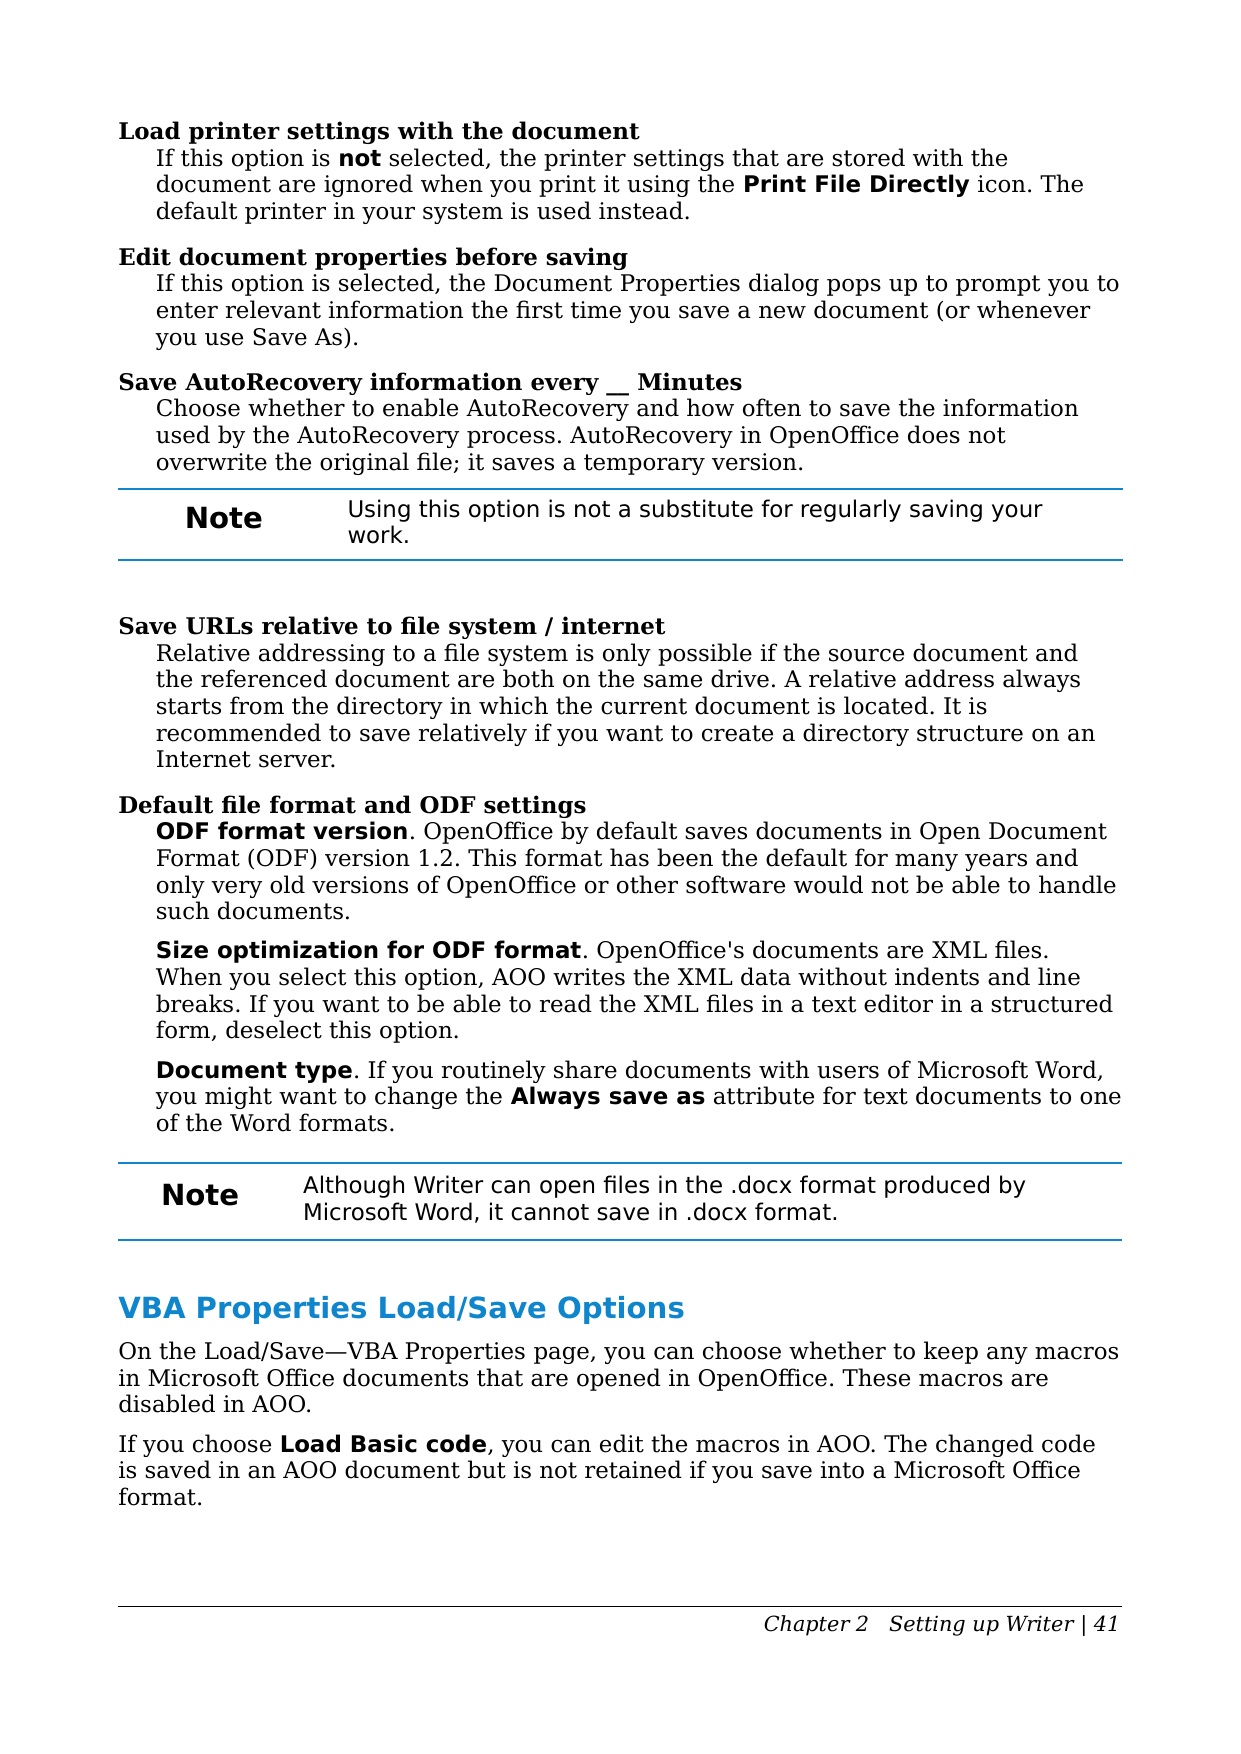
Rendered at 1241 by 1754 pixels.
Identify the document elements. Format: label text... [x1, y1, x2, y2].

table_header Note [118, 1164, 281, 1239]
text Save URLs relative to file system / internet [118, 613, 1122, 640]
text Default file format and ODF settings [118, 792, 1122, 818]
text Save AutoRecovery information every __ Minutes [118, 369, 1122, 396]
text Size optimization for ODF format. OpenOffice's documents are XML files. When you select this option, AOO writes the XML data without indents and line breaks. If you want to be able to read the XML files in a text editor in a structured form, deselect this option. [156, 938, 1122, 1044]
subtitle VBA Properties Load/Save Options [118, 1292, 1122, 1326]
text If you choose Load Basic code, you can edit the macros in AOO. The changed code is saved in an AOO document but is not retained if you save into a Microsoft Office format. [118, 1431, 1122, 1511]
text If this option is not selected, the printer settings that are stored with the document are ignored when you print it using the Print File Directly icon. The default printer in your system is used instead. [156, 145, 1122, 225]
text On the Load/Save—VBA Properties page, you can choose whether to keep any macros in Microsoft Office documents that are opened in OpenOffice. These macros are disabled in AOO. [118, 1338, 1122, 1418]
text Edit document properties before saving [118, 243, 1122, 270]
text Choose whether to enable AutoRecovery and how often to save the information used by the AutoRecovery process. AutoRecovery in OpenOffice does not overwrite the original file; it saves a temporary version. [156, 396, 1122, 476]
table_header Using this option is not a substitute for regularly saving your work. [329, 490, 1123, 559]
text ODF format version. OpenOffice by default saves documents in Open Document Format (ODF) version 1.2. This format has been the default for many years and only very old versions of OpenOffice or other software would not be able to handle such documents. [156, 818, 1122, 925]
text Relative addressing to a file system is only possible if the source document and the referenced document are both on the same drive. A relative address always starts from the directory in which the current document is located. It is recommended to save relatively if you want to create a directory structure on an Internet server. [156, 640, 1122, 773]
text Load printer settings with the document [118, 118, 1122, 145]
table_header Note [118, 490, 329, 559]
table_header Although Writer can open files in the .docx format produced by Microsoft Word, it cannot save in .docx format. [281, 1164, 1122, 1239]
text Document type. If you routinely share documents with users of Microsoft Word, you might want to change the Always save as attribute for text documents to one of the Word formats. [156, 1057, 1122, 1137]
text If this option is selected, the Document Properties dialog pops up to prompt you to enter relevant information the first time you save a new document (or whenever you use Save As). [156, 270, 1122, 350]
